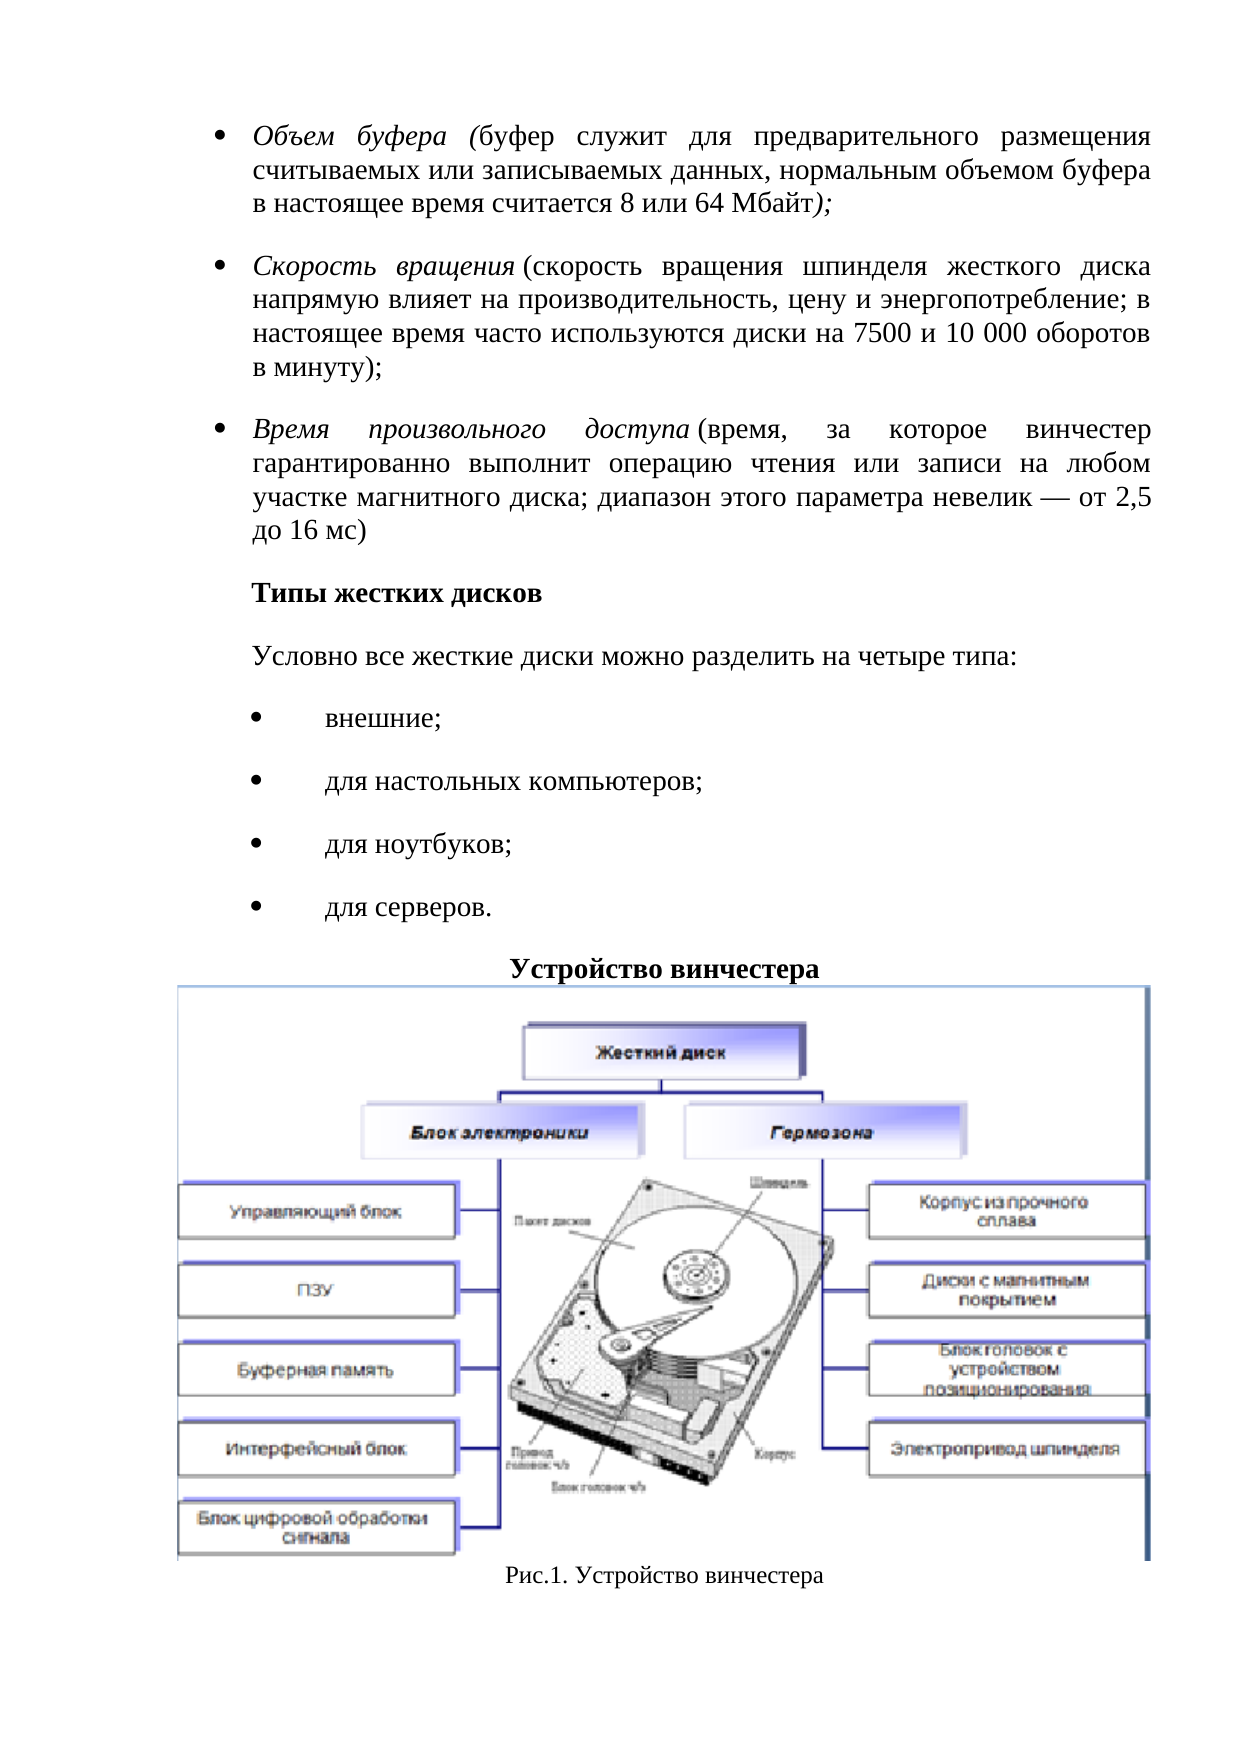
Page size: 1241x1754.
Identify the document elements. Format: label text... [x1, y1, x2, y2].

list внешние; [177, 700, 1152, 734]
text Условно все жесткие диски можно разделить на четыре типа: [177, 638, 1152, 671]
list для ноутбуков; [177, 826, 1152, 859]
picture [177, 985, 1151, 1561]
list для настольных компьютеров; [177, 763, 1152, 797]
text Устройство винчестераРис.1. Устройство винчестера [177, 952, 1152, 1589]
text Типы жестких дисков [177, 575, 1152, 608]
list для серверов. [177, 889, 1152, 922]
list Объем буфера (буфер служит для предварительного размещения считываемых или записываемых данных, нормальным объемом буфера в настоящее время считается 8 или 64 Мбайт); [215, 118, 1152, 219]
list Скорость вращения (скорость вращения шпинделя жесткого диска напрямую влияет на производительность, цену и энергопотребление; в настоящее время часто используются диски на 7500 и 10 000 оборотов в минуту); [215, 248, 1152, 382]
list Время произвольного доступа (время, за которое винчестер гарантированно выполнит операцию чтения или записи на любом участке магнитного диска; диапазон этого параметра невелик — от 2,5 до 16 мс) [215, 411, 1152, 546]
